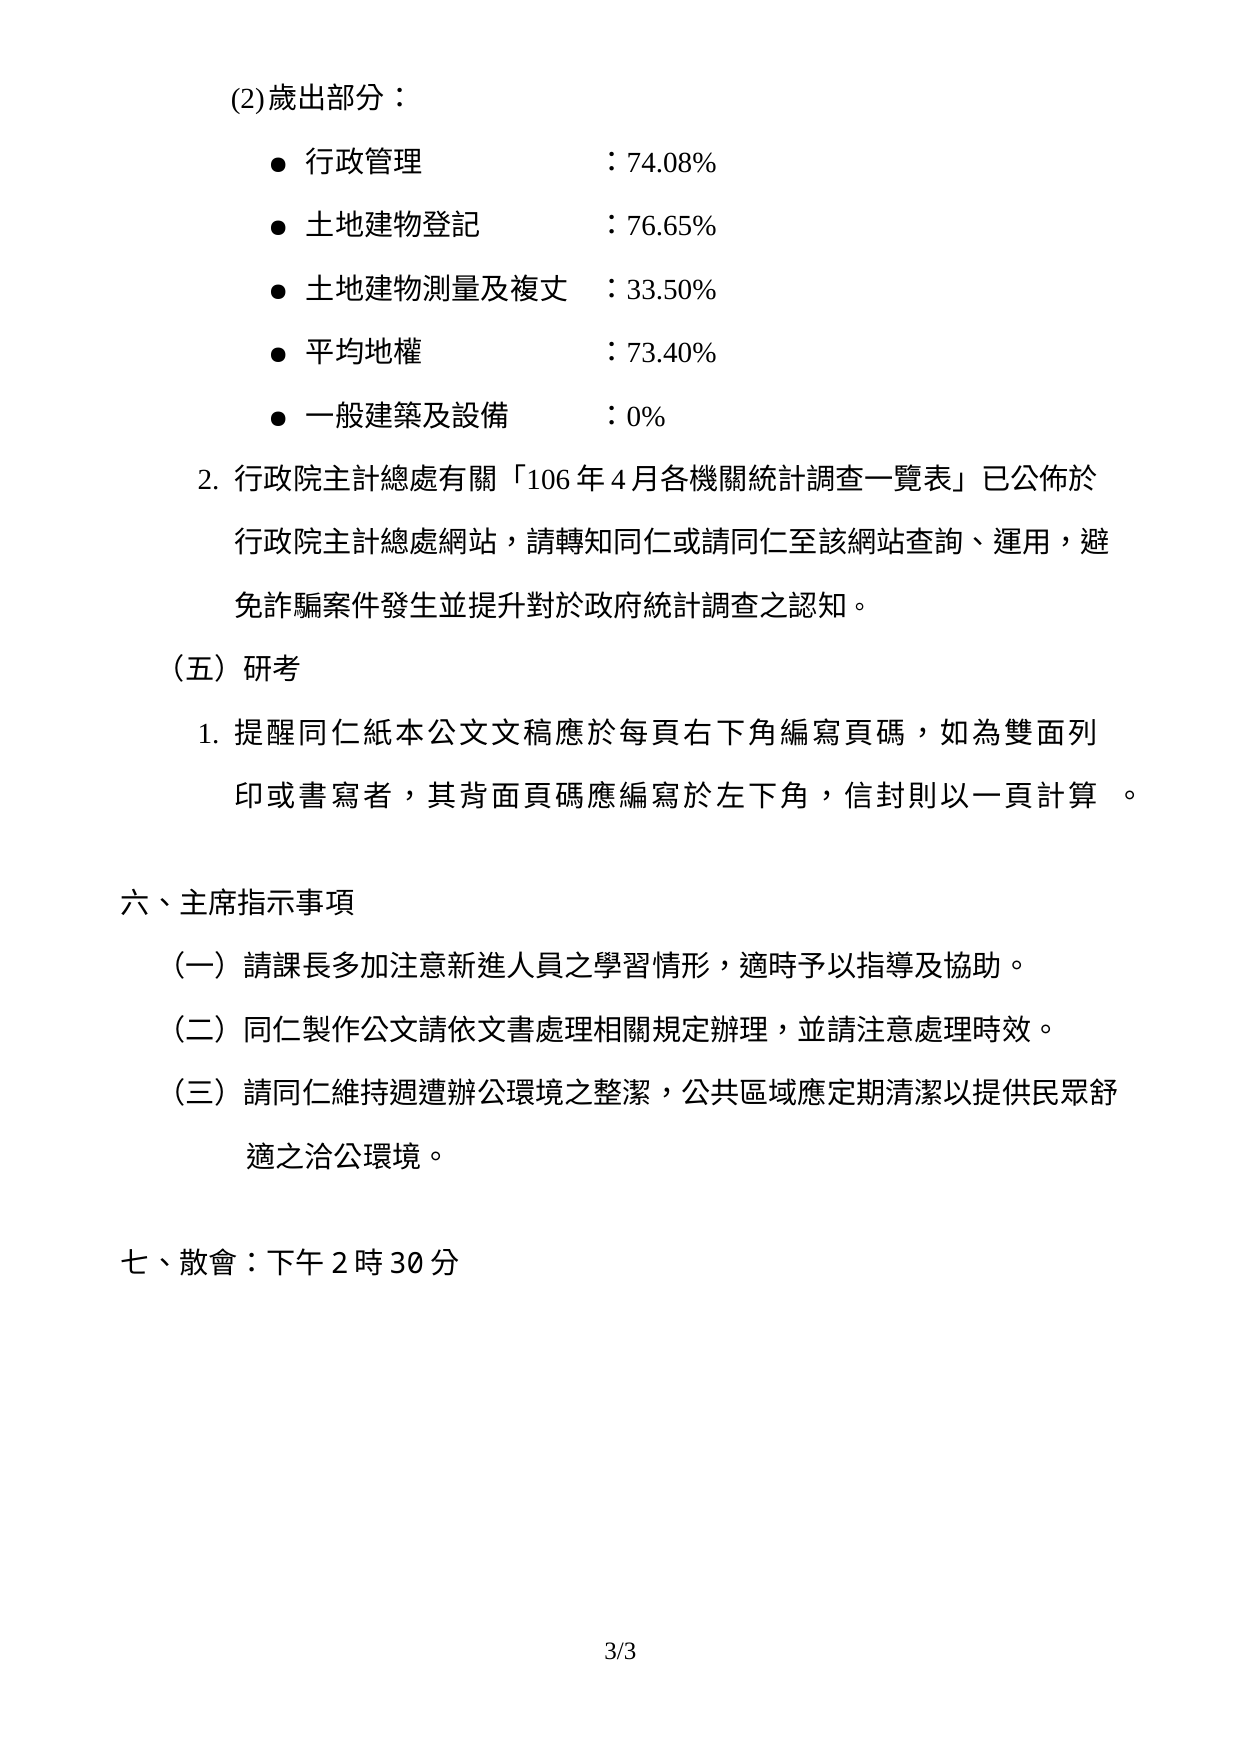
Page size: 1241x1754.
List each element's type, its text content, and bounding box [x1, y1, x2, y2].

list 行政院主計總處有關「106年4月各機關統計調查一覽表」已公佈於行政院主計總處網站，請轉知同仁或請同仁至該網站查詢、運用，避免詐騙案件發生並提升對於政府統計調查之認知。 [197, 456, 1122, 625]
list 平均地權 ：73.40% [268, 329, 1122, 371]
list 歲出部分： [231, 75, 1122, 117]
list 提醒同仁紙本公文文稿應於每頁右下角編寫頁碼，如為雙面列印或書寫者，其背面頁碼應編寫於左下角，信封則以一頁計算 。 [197, 709, 1122, 815]
list 主席指示事項 [119, 879, 1122, 922]
list 一般建築及設備 ：0% [268, 392, 1122, 434]
list 土地建物登記 ：76.65% [268, 202, 1122, 244]
list 研考 [156, 646, 1122, 688]
list 同仁製作公文請依文書處理相關規定辦理，並請注意處理時效。 [156, 1006, 1122, 1048]
list 散會：下午2時30分 [119, 1240, 1122, 1282]
list 行政管理 ：74.08% [268, 138, 1122, 181]
list 請課長多加注意新進人員之學習情形，適時予以指導及協助。 [156, 943, 1122, 985]
list 土地建物測量及複丈 ：33.50% [268, 265, 1122, 308]
list 請同仁維持週遭辦公環境之整潔，公共區域應定期清潔以提供民眾舒適之洽公環境。 [156, 1070, 1122, 1175]
